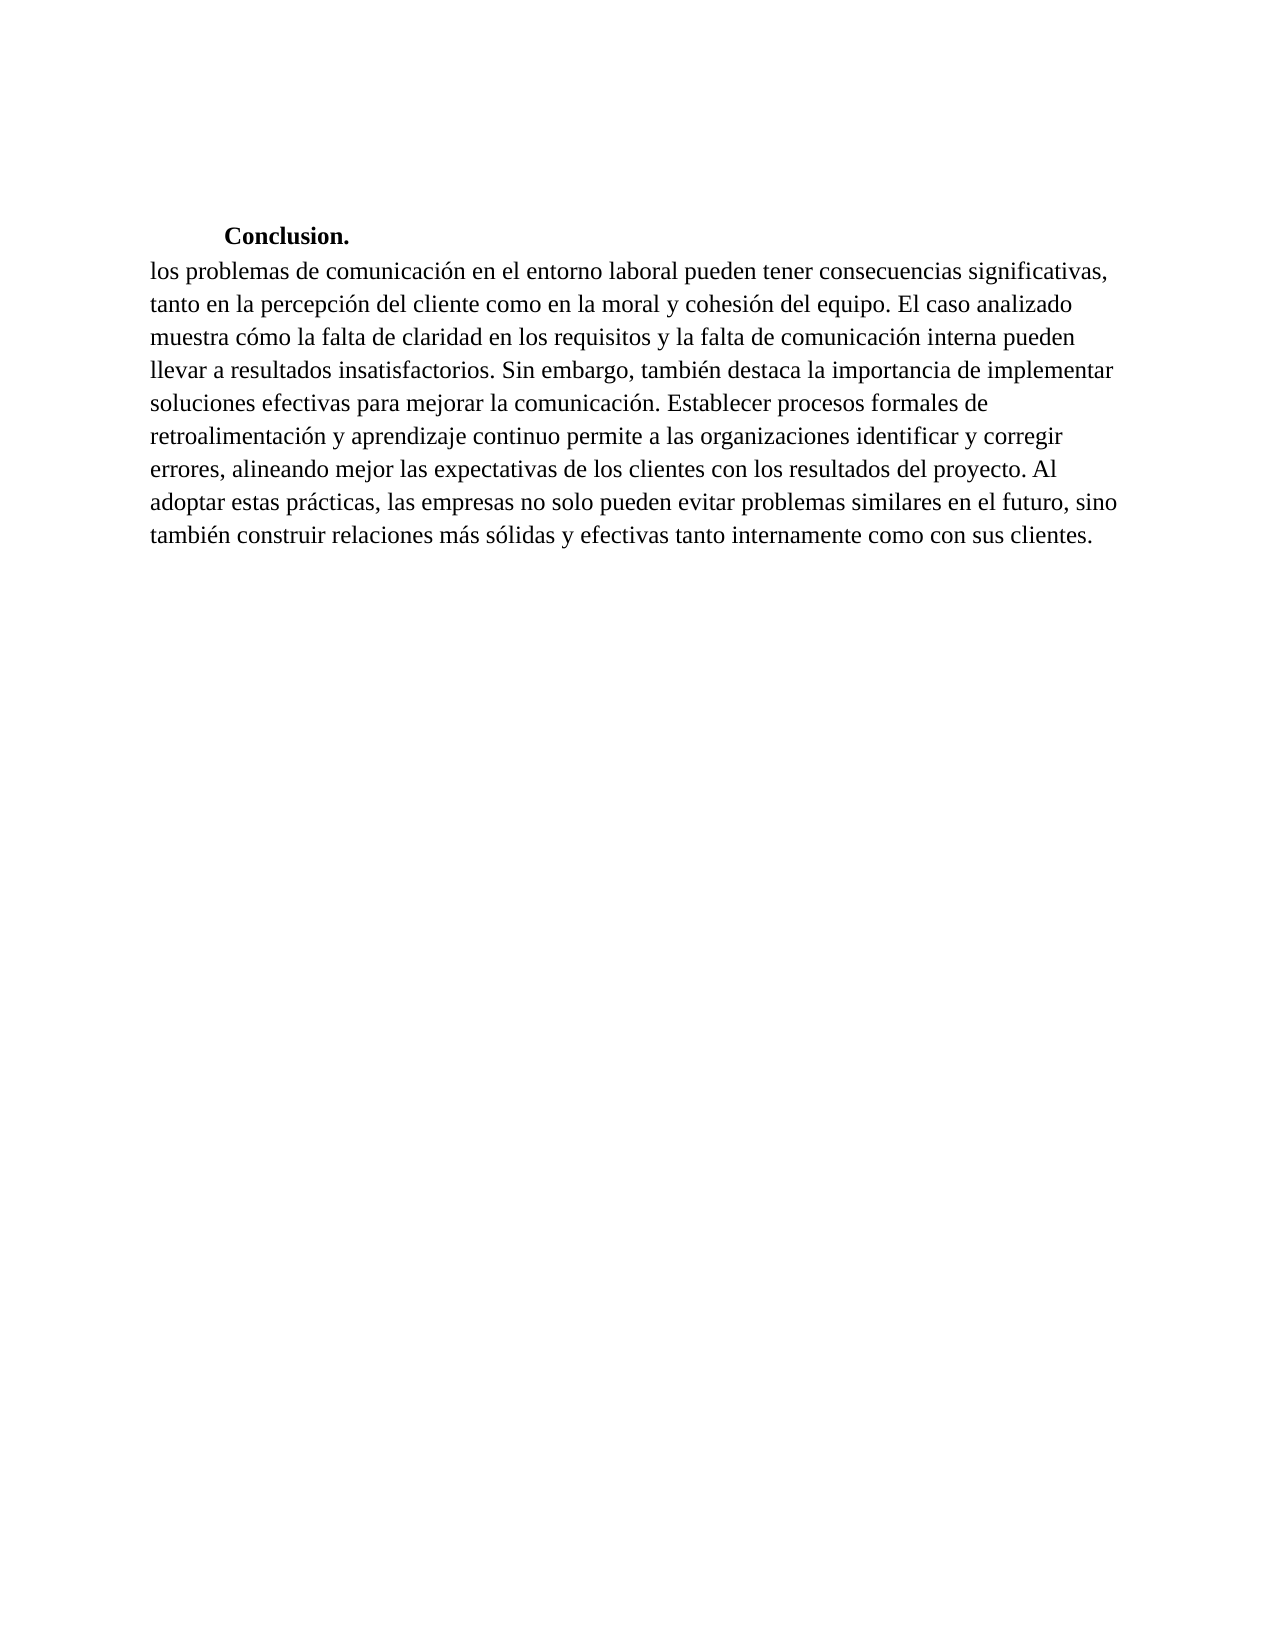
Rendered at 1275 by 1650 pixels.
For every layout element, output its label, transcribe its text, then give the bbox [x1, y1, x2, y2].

text los problemas de comunicación en el entorno laboral pueden tener consecuencias significativas, tanto en la percepción del cliente como en la moral y cohesión del equipo. El caso analizado muestra cómo la falta de claridad en los requisitos y la falta de comunicación interna pueden llevar a resultados insatisfactorios. Sin embargo, también destaca la importancia de implementar soluciones efectivas para mejorar la comunicación. Establecer procesos formales de retroalimentación y aprendizaje continuo permite a las organizaciones identificar y corregir errores, alineando mejor las expectativas de los clientes con los resultados del proyecto. Al adoptar estas prácticas, las empresas no solo pueden evitar problemas similares en el futuro, sino también construir relaciones más sólidas y efectivas tanto internamente como con sus clientes. [150, 256, 1125, 549]
subtitle Conclusion. [150, 221, 1125, 249]
